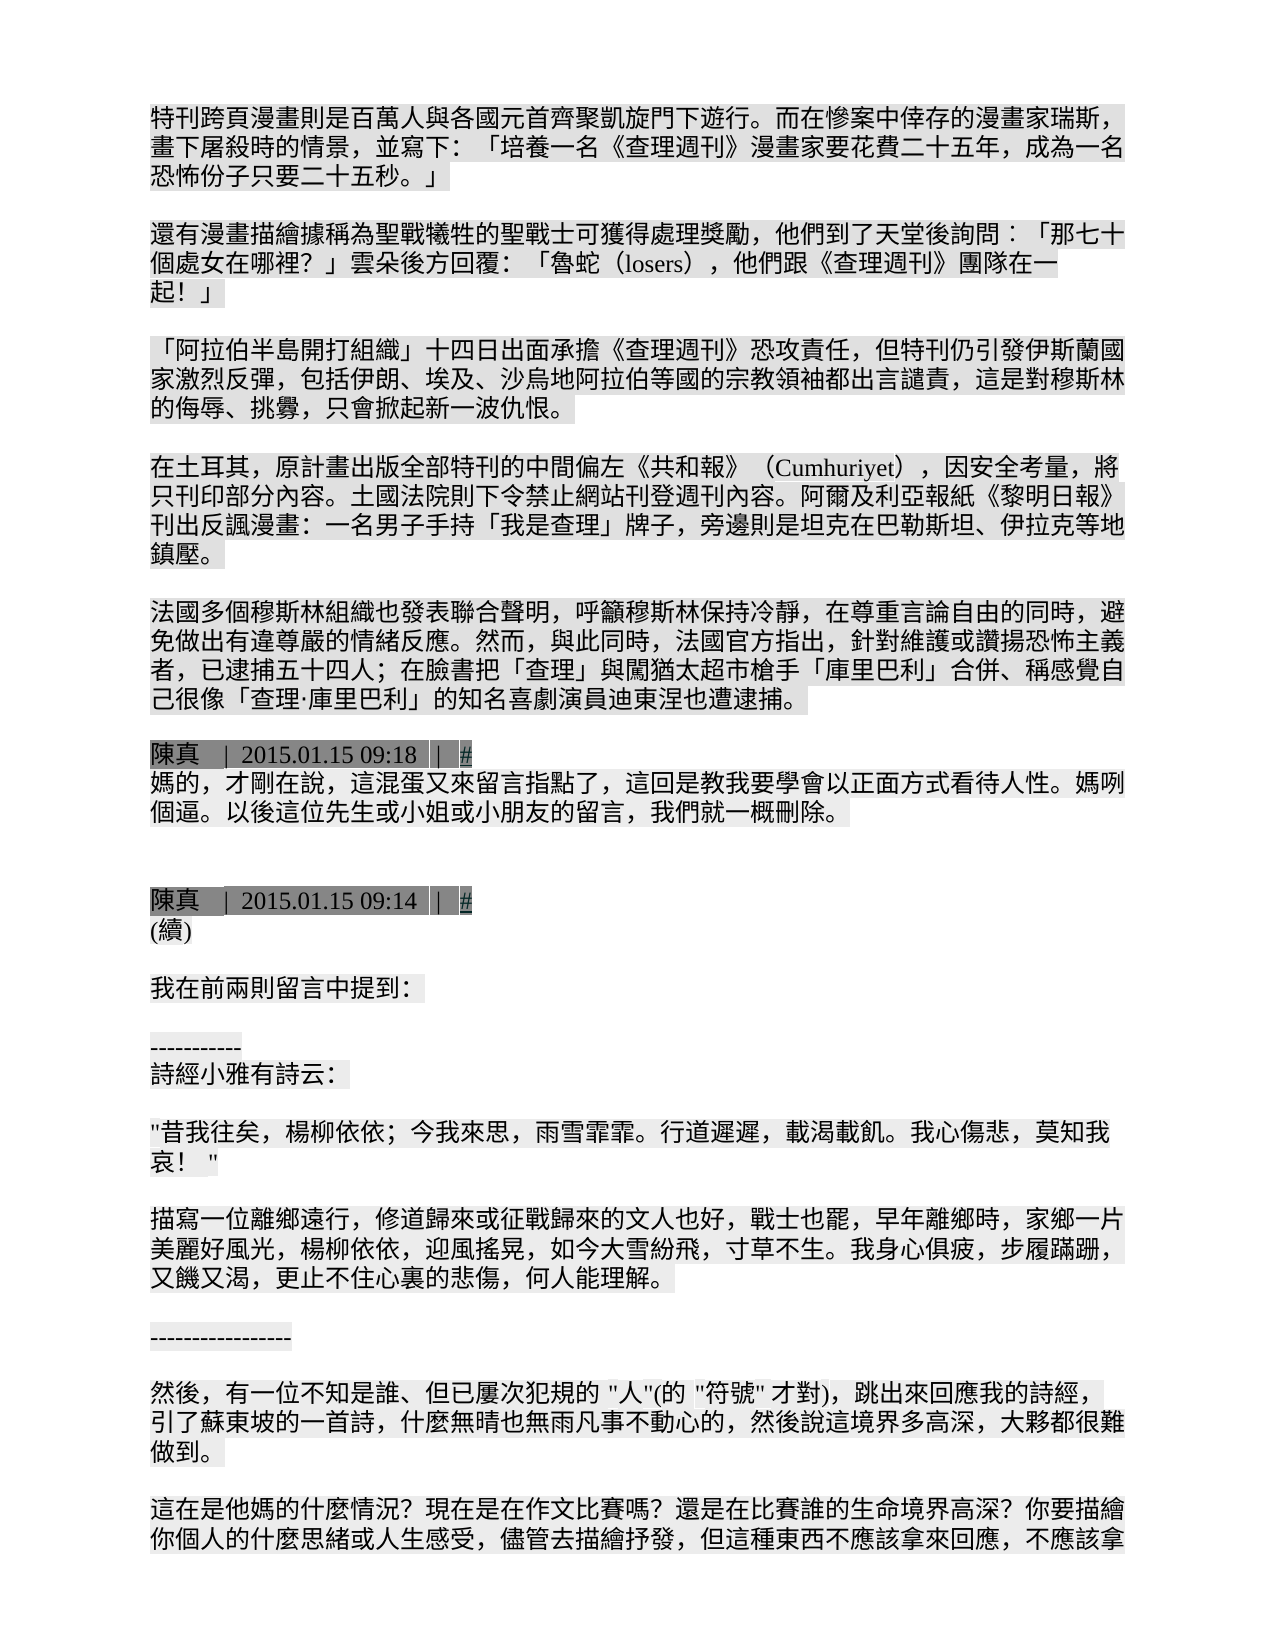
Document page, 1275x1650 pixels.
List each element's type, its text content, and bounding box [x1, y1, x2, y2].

text 陳真 | 2015.01.15 09:18 | # [150, 740, 1125, 769]
text 陳真 | 2015.01.15 09:14 | # [150, 886, 1125, 916]
text 媽的，才剛在說，這混蛋又來留言指點了，這回是教我要學會以正面方式看待人性。媽咧個逼。以後這位先生或小姐或小朋友的留言，我們就一概刪除。 [150, 769, 1125, 827]
text 我不相信有人看過這家周刊長期以來那麼多漫畫之後會覺得很幽默，應該只會覺得鄙俗低級不堪。低級當然也是一種自由，可當自以為幽默的低級侵犯他人時，那就不是一種自由，而是一種挑釁，一種羞辱，一種抹黑，一種仇視與敵意，一種糟蹋，一種宣戰。 居於優勢主流位置者，如果堅持要繼續這樣惡搞他人所珍視的價值與信仰，毫無疑問將會招來更大的報復，而這些報復又將會反過來帶給弱勢一方更大的污名化效果，承受遠比現在更多的痛苦、折磨、羞辱與屠殺。然而受益者是誰呢？就是那些在背後數鈔票的軍火商及政客和相關主流媒體，他們唯恐天下不亂，越亂越有商機。 這本爛雜誌，原本搖搖欲墜，一期頂多只賣兩三萬本，現在卻已擴大發行到六百萬本，商機無限。這樣一種嗜血敗德的商機，只會帶來更多殺機，進而在雙方彼此之間製造更多無辜的受害者。 這樣一種 "儘情糟蹋人"、"儘情羞辱侵犯他人所珍視的信仰與情感" 的冒牌自由，究竟有何正面意義可言？過往歲月，不管是華人或猶太人都長期遭遇過類似的對待，主流一方或強勢族群儘情羞辱之，講起華人就是個個長得像猴子，中文總是變成一種可笑低能的怪聲怪調，講起猶太人就是一副貪婪嘴臉，講起黑人就是彷彿什麼低等動物。這樣一些傷害與侵略，叫做幹它x的什麼言論自由嗎？ 這裏有一些圖片： http://goo.gl/EohgPt http://udn.com/news/story/7533/643601 陳真 =================== 要讓世界笑 查理特刊嗆恐怖分子魯蛇 中央社 2015-01-14 （中央社巴黎13日綜合外電報導）巴黎諷刺性刊物「查理週刊」倖存員工今天公布聚焦伊斯蘭教先知穆罕默德的特刊，繼續百無禁忌嘲諷，要讀者笑而非哀傷，還說上週犯下辦公室屠殺的恐怖分子「毫無幽默感」。 儘管悲劇導致許多撰稿人和漫畫家喪命，新刊仍不改一貫的辛辣幽默，漫畫家說，雜誌主要目標不是讓讀者哀悼，「而是要讓人們笑」。 週刊的最後一頁繪製1幅諷刺漫畫，其中伊斯蘭主義恐怖分子抵達天堂後詢問：「那70個處女在哪裡？」他們得到的答案是：「魯蛇(loser)，他們跟查理週刊團隊在一起。」 激進伊斯蘭主義戰士相信，如果聖戰士為聖戰犧牲，真主將會賞賜70名處女。 =========== 伊斯蘭國家批挑釁《查理》仍熱銷 2015-01-15 自由爛報 首波七十萬份售罄 加印到五百萬份 〔駐歐洲特派記者胡蕙寧、編譯顧佳欣／綜合報導〕遭到屠殺式攻擊的法國《查理週刊》，最新一期「倖存者」特刊十四日在巴黎上架，首波七十萬份在短短數小時內宣告售罄，原本三百萬份的印刷量一舉加碼到五百萬份。總編輯比亞爾（Gerard Biard）表示，本期重刊罹難同事的舊作，要讓他們「一如既往地出現」，以對槍手展現「（你們）沒殺掉任何人」。 慘遭恐怖份子血洗的《查理週刊》，十四日推出「倖存者」特刊，在法國各地銷售一空。圖為巴黎書店前的排隊人潮，買到的人開心地向媒體展示。（法新社） 儘管天氣濕冷，夜半時分，書報攤前仍湧現排隊人潮，巴黎一家報攤老闆表示，手上的四五○份在十五分鐘內全賣光，前所未見。不少不甘心的民眾預約明、後天來取，失望而歸的波尼法說︰「這期特刊是種象徵，代表了他們的堅持，他們在恐怖威脅面前沒有妥協。」民眾蘇羅說，他從沒買過、也不喜歡這本週刊，這次會掏錢，就是為了支持言論自由。 翻成十六種語言 喊價到五十七萬 《查理週刊》通常發行量約六萬份，本期特刊除印刷量創新高，更有三十萬份銷往二十五國，並翻譯成十六種語言；這期發行的所有收入，將直接進入《查理週刊》，對其困窘財政大有助益。原本三歐元（約新台幣一一二元）的特刊，在拍賣網站eBay上更叫價到一萬五千歐元（約台幣五十七萬元）。 特刊跨頁漫畫則是百萬人與各國元首齊聚凱旋門下遊行。而在慘案中倖存的漫畫家瑞斯，畫下屠殺時的情景，並寫下：「培養一名《查理週刊》漫畫家要花費二十五年，成為一名恐怖份子只要二十五秒。」 還有漫畫描繪據稱為聖戰犧牲的聖戰士可獲得處理獎勵，他們到了天堂後詢問︰「那七十個處女在哪裡？」雲朵後方回覆：「魯蛇（losers），他們跟《查理週刊》團隊在一起！」 「阿拉伯半島開打組織」十四日出面承擔《查理週刊》恐攻責任，但特刊仍引發伊斯蘭國家激烈反彈，包括伊朗、埃及、沙烏地阿拉伯等國的宗教領袖都出言譴責，這是對穆斯林的侮辱、挑釁，只會掀起新一波仇恨。 在土耳其，原計畫出版全部特刊的中間偏左《共和報》（Cumhuriyet），因安全考量，將只刊印部分內容。土國法院則下令禁止網站刊登週刊內容。阿爾及利亞報紙《黎明日報》刊出反諷漫畫：一名男子手持「我是查理」牌子，旁邊則是坦克在巴勒斯坦、伊拉克等地鎮壓。 法國多個穆斯林組織也發表聯合聲明，呼籲穆斯林保持冷靜，在尊重言論自由的同時，避免做出有違尊嚴的情緒反應。然而，與此同時，法國官方指出，針對維護或讚揚恐怖主義者，已逮捕五十四人；在臉書把「查理」與闖猶太超市槍手「庫里巴利」合併、稱感覺自己很像「查理‧庫里巴利」的知名喜劇演員迪東涅也遭逮捕。 [150, 75, 1125, 715]
text (續) 我在前兩則留言中提到： ----------- 詩經小雅有詩云： "昔我往矣，楊柳依依；今我來思，雨雪霏霏。行道遲遲，載渴載飢。我心傷悲，莫知我哀！ " 描寫一位離鄉遠行，修道歸來或征戰歸來的文人也好，戰士也罷，早年離鄉時，家鄉一片美麗好風光，楊柳依依，迎風搖晃，如今大雪紛飛，寸草不生。我身心俱疲，步履蹣跚，又饑又渴，更止不住心裏的悲傷，何人能理解。 ----------------- 然後，有一位不知是誰、但已屢次犯規的 "人"(的 "符號" 才對)，跳出來回應我的詩經，引了蘇東坡的一首詩，什麼無晴也無雨凡事不動心的，然後說這境界多高深，大夥都很難做到。 這在是他媽的什麼情況？現在是在作文比賽嗎？還是在比賽誰的生命境界高深？你要描繪你個人的什麼思緒或人生感受，儘管去描繪抒發，但這種東西不應該拿來回應，不應該拿來當成什麼口號或業績競賽的具體成績那樣去理解，進而指點他人。 憑什麼做這樣敗德的事？難道人會變成神？所以可以像神一樣對著一個活生生的人教導他應該有何種情緒才正確，應該有何種表達方式才顯得境界高深，應該有何種生命價值的展現才是一番境界？ 媽的，現在是在作文比賽嗎？大家吃飽太閒來巴勒網耍嘴皮嗎？更何況這樣一種對人指指點點的作文比賽連作者是誰也不知道。 巴勒網不是公共廁所的塗鴉牆，不是讓人來這裏拉屎拉尿的，自言自語自慰打手槍沒關係，但不要噴到別人。 我發現違規者往往是同樣那幾位。如果你沒法管住自己的嘴巴分寸，何不乾脆閉嘴或轉台？到其它一些可以讓你儘情拉屎拉尿的地方去。再說，如果你始終沒有什麼重要的話非說不可，何不閉嘴？ [150, 916, 1125, 1554]
